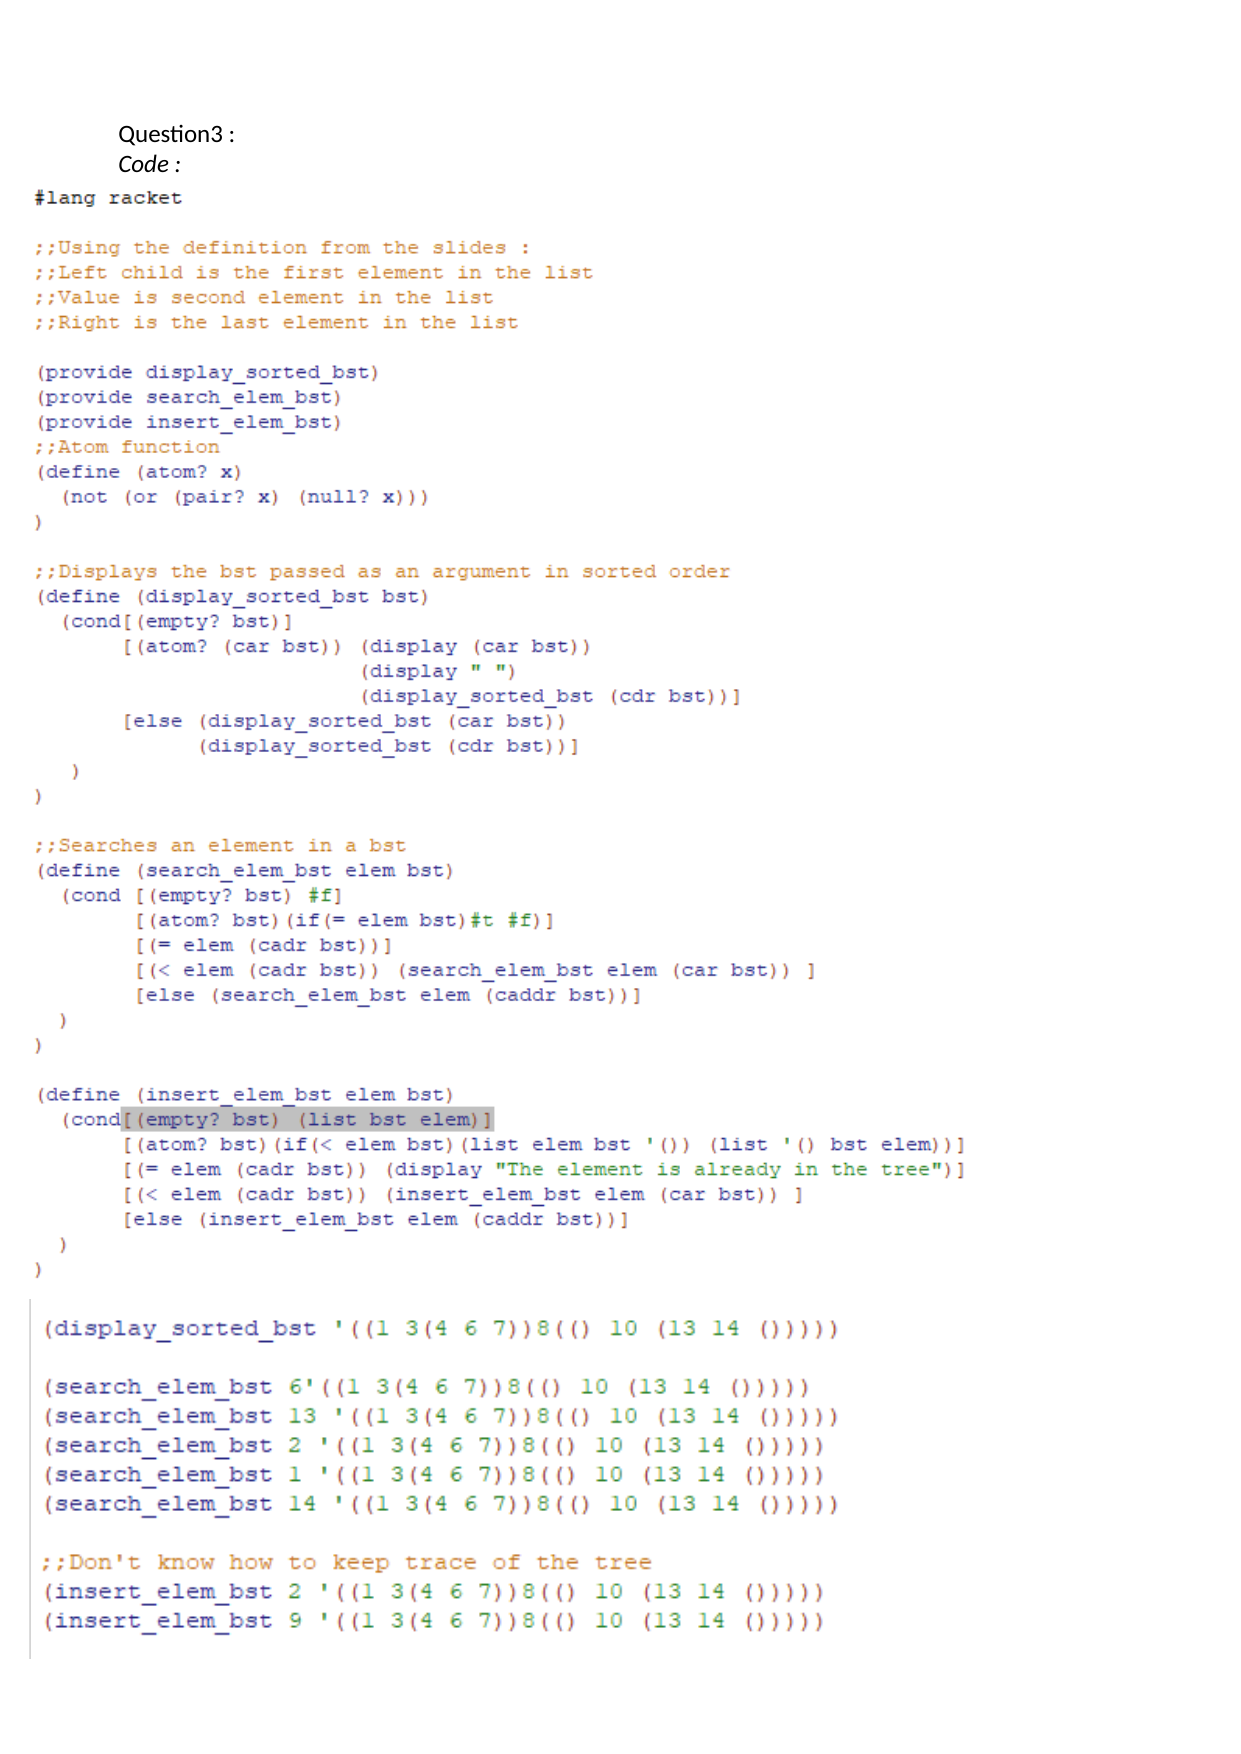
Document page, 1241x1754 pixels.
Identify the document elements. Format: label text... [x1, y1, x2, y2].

text Question3 : [118, 118, 1122, 149]
picture [29, 179, 1240, 1659]
text Code : [118, 149, 1122, 179]
